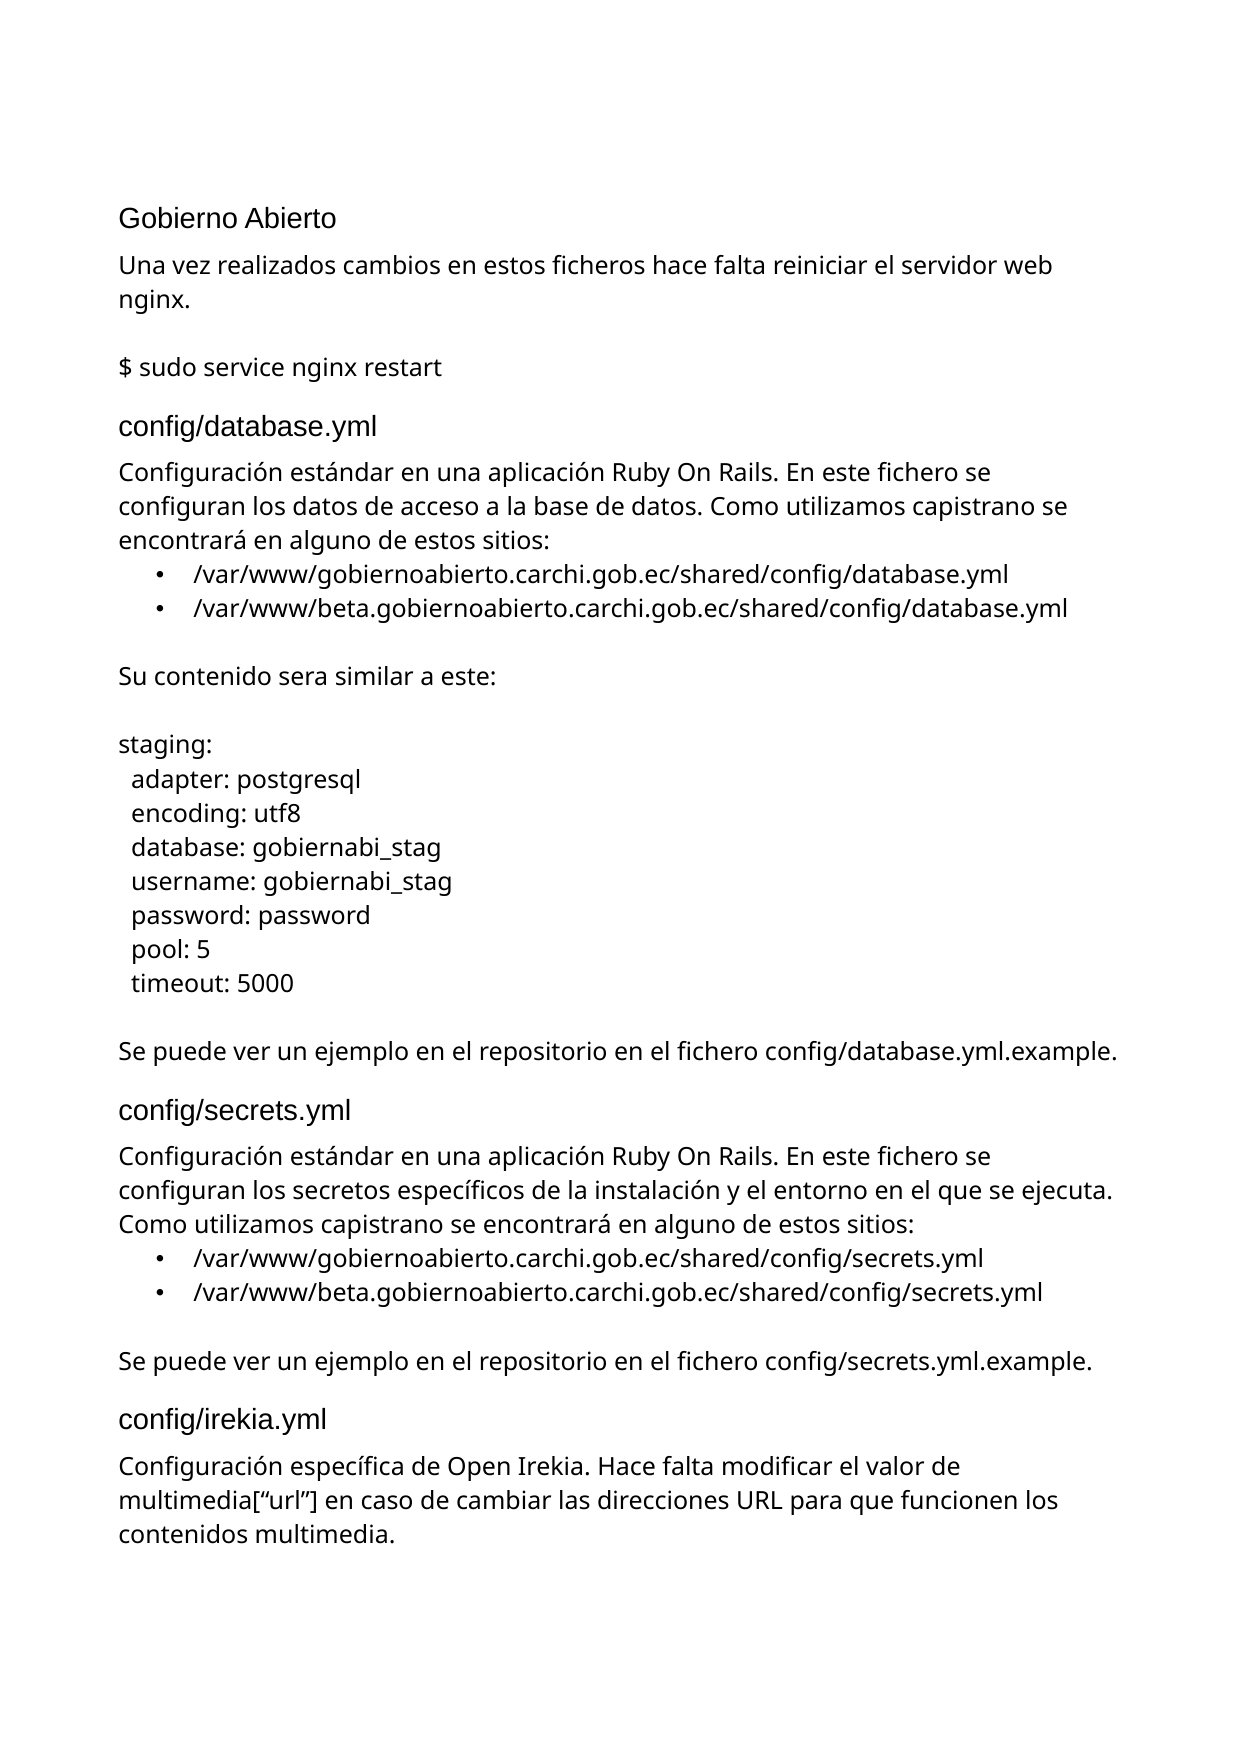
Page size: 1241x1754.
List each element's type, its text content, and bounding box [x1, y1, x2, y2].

text encoding: utf8 [118, 795, 1122, 829]
text Una vez realizados cambios en estos ficheros hace falta reiniciar el servidor web nginx. [118, 247, 1122, 316]
text $ sudo service nginx restart [118, 349, 1122, 384]
subtitle config/irekia.yml [118, 1402, 1122, 1436]
text Configuración específica de Open Irekia. Hace falta modificar el valor de multimedia[“url”] en caso de cambiar las direcciones URL para que funcionen los contenidos multimedia. [118, 1448, 1122, 1551]
text Su contenido sera similar a este: [118, 659, 1122, 693]
text database: gobiernabi_stag [118, 829, 1122, 863]
subtitle Gobierno Abierto [118, 201, 1122, 235]
list /var/www/gobiernoabierto.carchi.gob.ec/shared/config/database.yml [156, 557, 1122, 591]
subtitle config/secrets.yml [118, 1093, 1122, 1126]
list /var/www/beta.gobiernoabierto.carchi.gob.ec/shared/config/secrets.yml [156, 1275, 1122, 1309]
text password: password [118, 897, 1122, 932]
text Configuración estándar en una aplicación Ruby On Rails. En este fichero se configuran los secretos específicos de la instalación y el entorno en el que se ejecuta. Como utilizamos capistrano se encontrará en alguno de estos sitios: [118, 1139, 1122, 1241]
list /var/www/beta.gobiernoabierto.carchi.gob.ec/shared/config/database.yml [156, 591, 1122, 625]
text Se puede ver un ejemplo en el repositorio en el fichero config/database.yml.example. [118, 1034, 1122, 1068]
text Configuración estándar en una aplicación Ruby On Rails. En este fichero se configuran los datos de acceso a la base de datos. Como utilizamos capistrano se encontrará en alguno de estos sitios: [118, 455, 1122, 557]
subtitle config/database.yml [118, 409, 1122, 442]
text staging: [118, 727, 1122, 761]
text timeout: 5000 [118, 966, 1122, 1000]
text pool: 5 [118, 932, 1122, 966]
list /var/www/gobiernoabierto.carchi.gob.ec/shared/config/secrets.yml [156, 1241, 1122, 1275]
text adapter: postgresql [118, 761, 1122, 795]
text username: gobiernabi_stag [118, 863, 1122, 897]
text Se puede ver un ejemplo en el repositorio en el fichero config/secrets.yml.example. [118, 1343, 1122, 1377]
